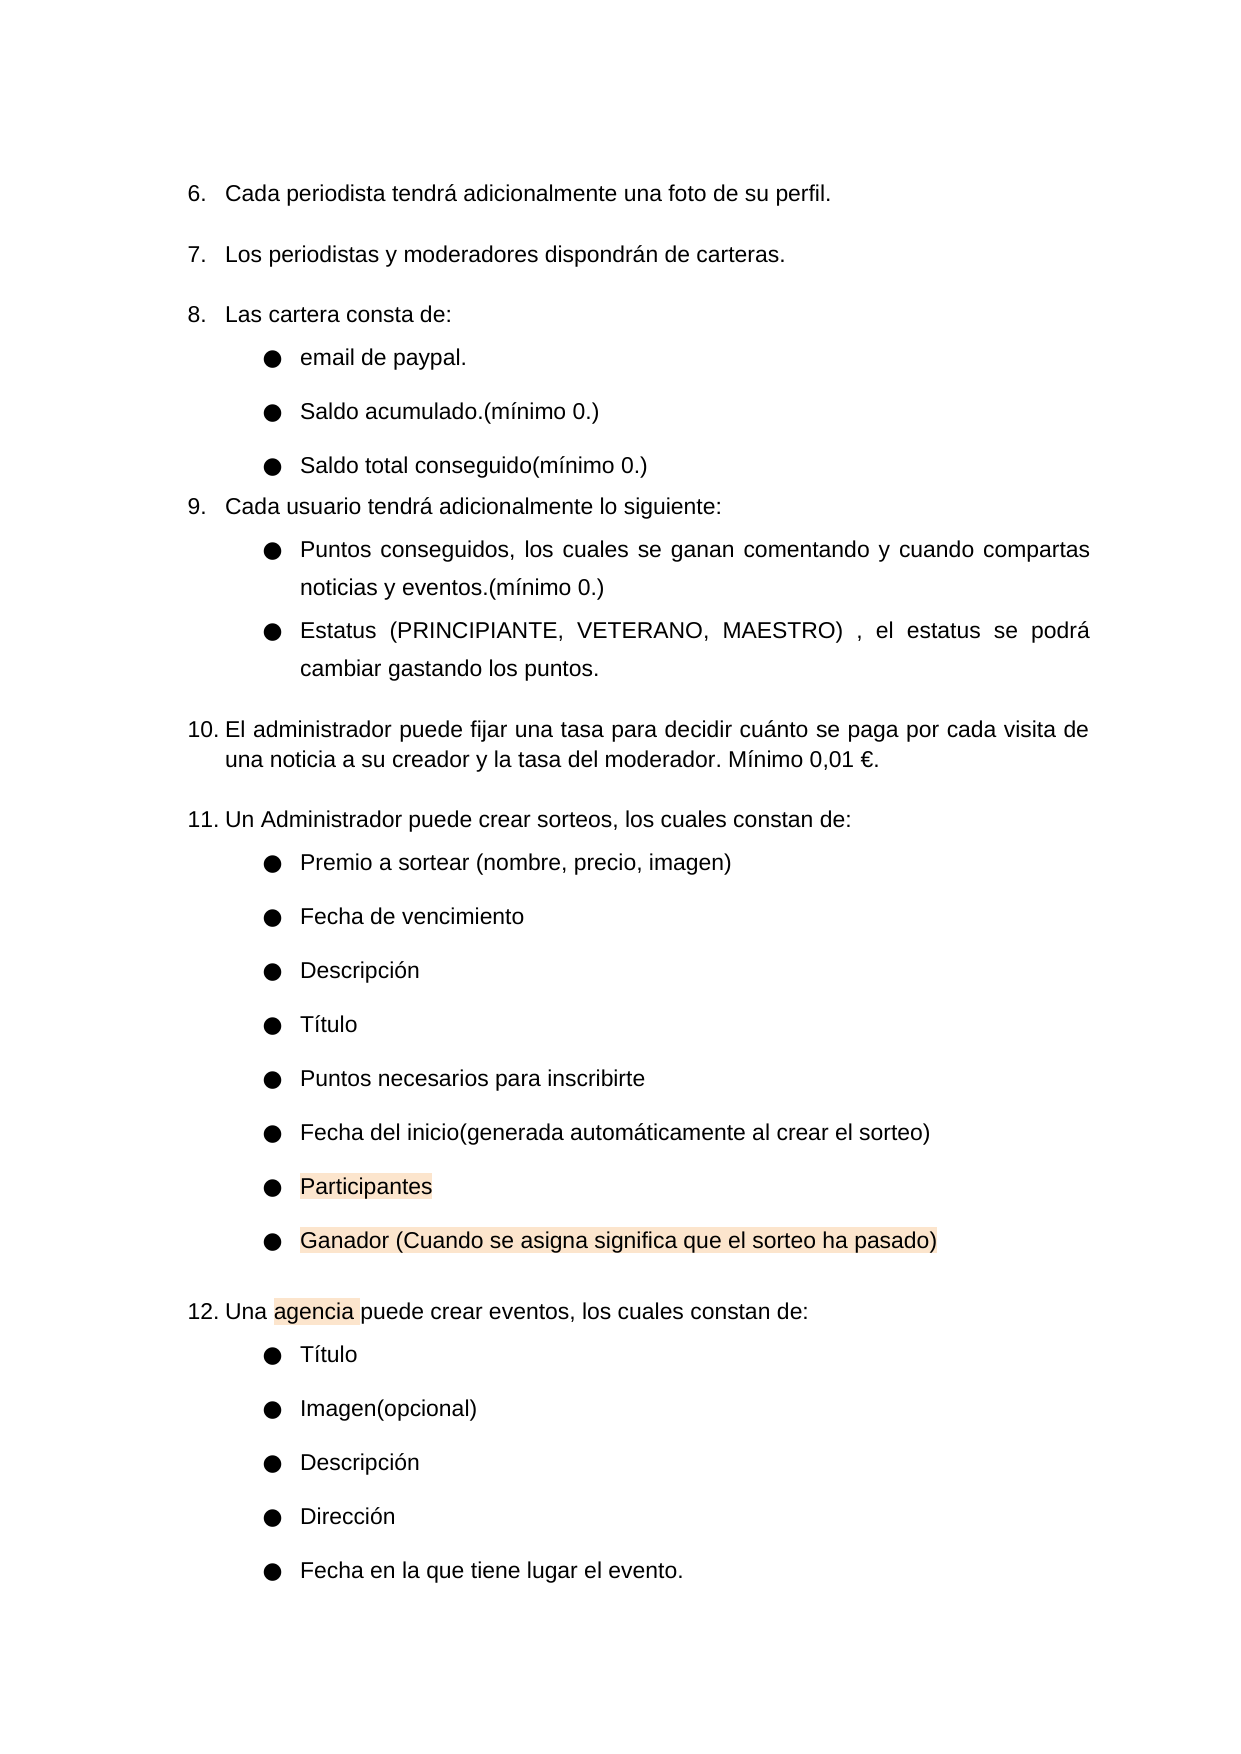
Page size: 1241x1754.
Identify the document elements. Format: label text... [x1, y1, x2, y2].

list Los periodistas y moderadores dispondrán de carteras. [187, 241, 1090, 267]
list Cada usuario tendrá adicionalmente lo siguiente: [187, 493, 1090, 519]
list Participantes [262, 1160, 1090, 1207]
list Ganador (Cuando se asigna significa que el sorteo ha pasado) [262, 1214, 1090, 1261]
list Saldo total conseguido(mínimo 0.) [262, 439, 1090, 486]
list Imagen(opcional) [262, 1382, 1090, 1429]
list Las cartera consta de: [187, 301, 1090, 327]
list Título [262, 1328, 1090, 1376]
list Dirección [262, 1490, 1090, 1537]
list Título [262, 998, 1090, 1045]
list Cada periodista tendrá adicionalmente una foto de su perfil. [187, 180, 1090, 207]
list Fecha del inicio(generada automáticamente al crear el sorteo) [262, 1106, 1090, 1153]
list Fecha en la que tiene lugar el evento. [262, 1544, 1090, 1591]
list Premio a sortear (nombre, precio, imagen) [262, 836, 1090, 883]
list Descripción [262, 1436, 1090, 1483]
list Un Administrador puede crear sorteos, los cuales constan de: [187, 806, 1090, 833]
list Estatus (PRINCIPIANTE, VETERANO, MAESTRO) , el estatus se podrá cambiar gastando los puntos. [262, 604, 1090, 682]
list Descripción [262, 944, 1090, 991]
list Fecha de vencimiento [262, 890, 1090, 937]
list Puntos necesarios para inscribirte [262, 1052, 1090, 1099]
list Saldo acumulado.(mínimo 0.) [262, 385, 1090, 432]
list email de paypal. [262, 331, 1090, 378]
list Una agencia puede crear eventos, los cuales constan de: [187, 1298, 1090, 1325]
list Puntos conseguidos, los cuales se ganan comentando y cuando compartas noticias y eventos.(mínimo 0.) [262, 523, 1090, 601]
list El administrador puede fijar una tasa para decidir cuánto se paga por cada visita de una noticia a su creador y la tasa del moderador. Mínimo 0,01 €. [187, 716, 1090, 772]
